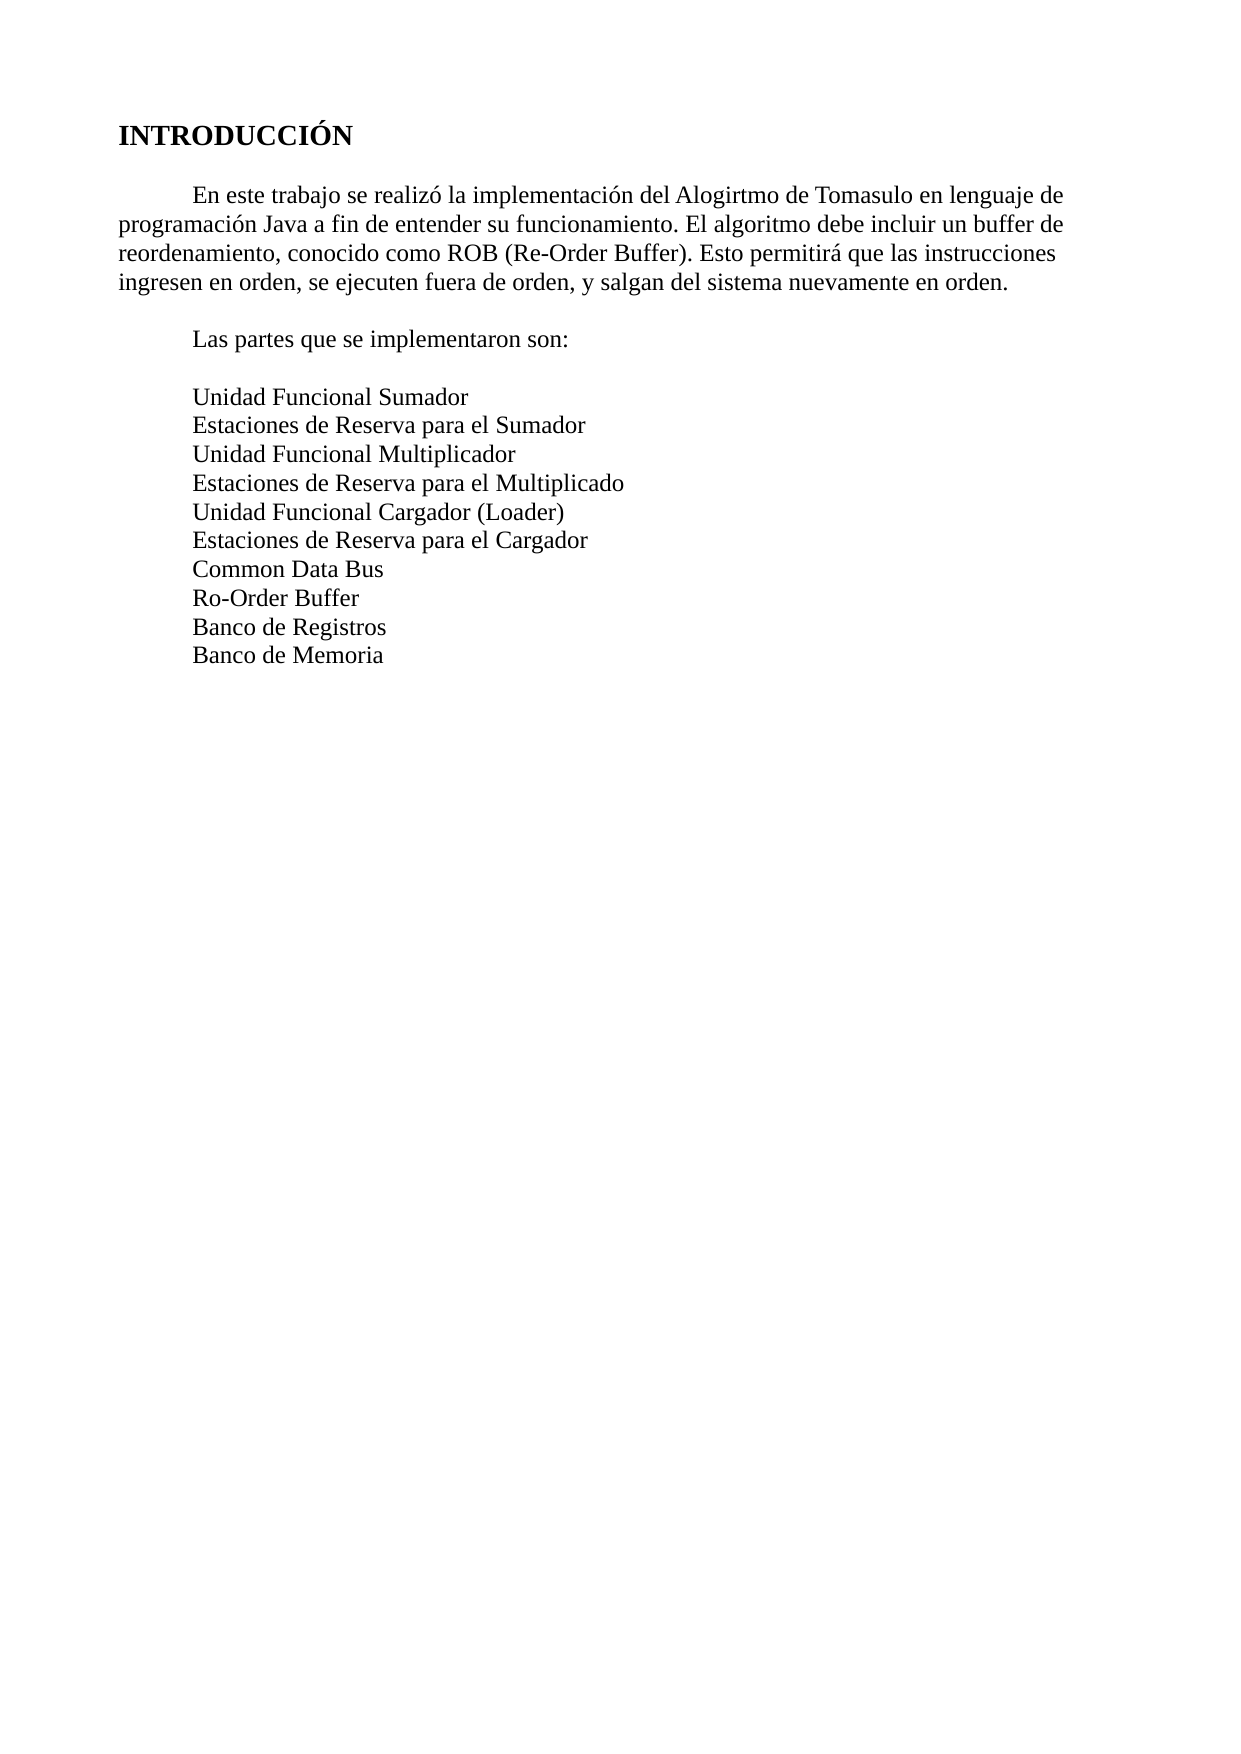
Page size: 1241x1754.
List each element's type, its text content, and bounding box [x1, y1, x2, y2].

text Ro-Order Buffer [118, 583, 1122, 612]
text En este trabajo se realizó la implementación del Alogirtmo de Tomasulo en lenguaje de programación Java a fin de entender su funcionamiento. El algoritmo debe incluir un buffer de reordenamiento, conocido como ROB (Re-Order Buffer). Esto permitirá que las instrucciones ingresen en orden, se ejecuten fuera de orden, y salgan del sistema nuevamente en orden. [118, 180, 1122, 295]
text Estaciones de Reserva para el Multiplicado [118, 468, 1122, 497]
text Banco de Registros [118, 612, 1122, 640]
text Unidad Funcional Cargador (Loader) [118, 497, 1122, 525]
text Common Data Bus [118, 554, 1122, 583]
text Las partes que se implementaron son: [118, 324, 1122, 353]
text INTRODUCCIÓN [118, 118, 1122, 152]
text Banco de Memoria [118, 640, 1122, 669]
text Unidad Funcional Multiplicador [118, 439, 1122, 468]
text Estaciones de Reserva para el Cargador [118, 525, 1122, 554]
text Estaciones de Reserva para el Sumador [118, 410, 1122, 439]
text Unidad Funcional Sumador [118, 382, 1122, 410]
